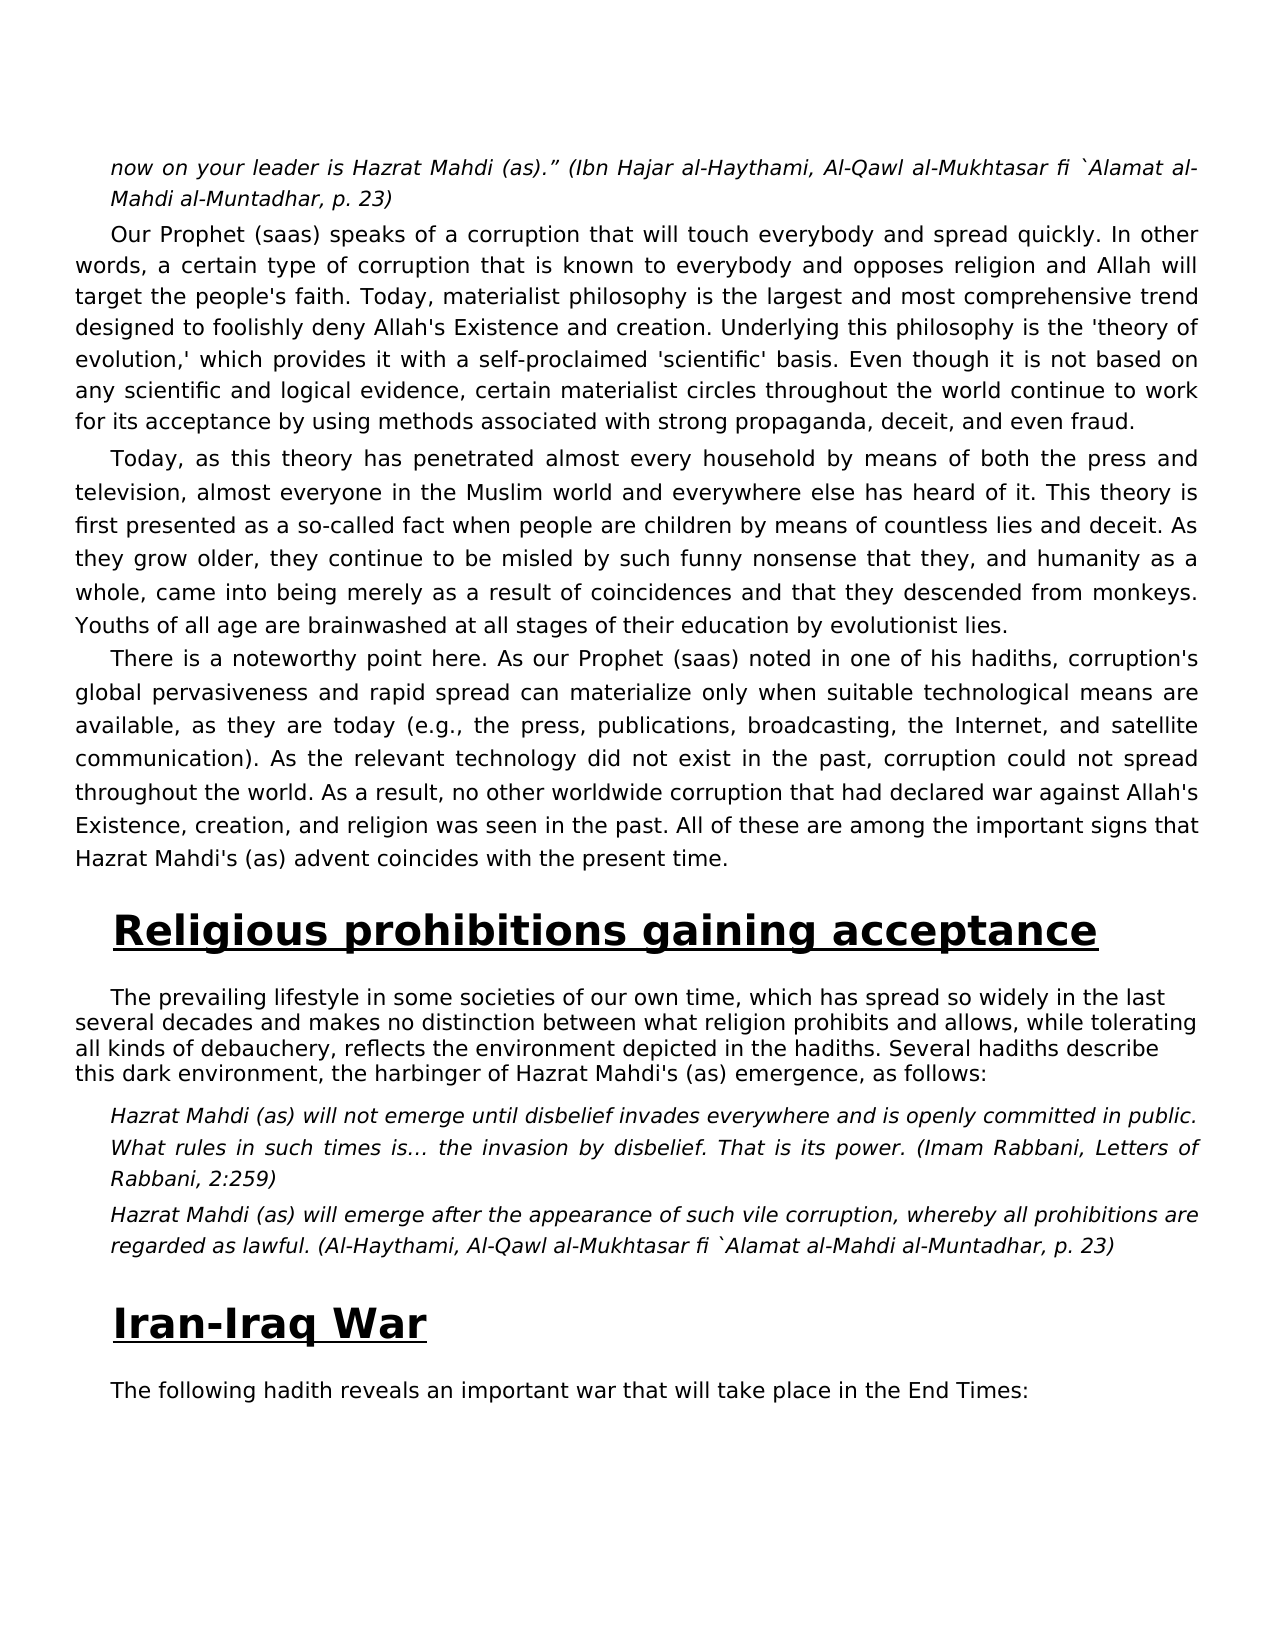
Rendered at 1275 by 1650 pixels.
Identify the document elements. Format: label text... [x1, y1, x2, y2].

text Our Prophet (saas) speaks of a corruption that will touch everybody and spread quickly. In other words, a certain type of corruption that is known to everybody and opposes religion and Allah will target the people's faith. Today, materialist philosophy is the largest and most comprehensive trend designed to foolishly deny Allah's Existence and creation. Underlying this philosophy is the 'theory of evolution,' which provides it with a self-proclaimed 'scientific' basis. Even though it is not based on any scientific and logical evidence, certain materialist circles throughout the world continue to work for its acceptance by using methods associated with strong propaganda, deceit, and even fraud. [75, 217, 1200, 436]
text Hazrat Mahdi (as) will emerge after the appearance of such vile corruption, whereby all prohibitions are regarded as lawful. (Al-Haythami, Al-Qawl al-Mukhtasar fi `Alamat al-Mahdi al-Muntadhar, p. 23) [110, 1197, 1200, 1259]
text now on your leader is Hazrat Mahdi (as).” (Ibn Hajar al-Haythami, Al-Qawl al-Mukhtasar fi `Alamat al-Mahdi al-Muntadhar, p. 23) [110, 150, 1200, 212]
subtitle Iran-Iraq War [112, 1300, 1200, 1348]
text The following hadith reveals an important war that will take place in the End Times: [75, 1378, 1200, 1403]
text Today, as this theory has penetrated almost every household by means of both the press and television, almost everyone in the Muslim world and everywhere else has heard of it. This theory is first presented as a so-called fact when people are children by means of countless lies and deceit. As they grow older, they continue to be misled by such funny nonsense that they, and humanity as a whole, came into being merely as a result of coincidences and that they descended from monkeys. Youths of all age are brainwashed at all stages of their education by evolutionist lies. [75, 440, 1200, 640]
text Hazrat Mahdi (as) will not emerge until disbelief invades everywhere and is openly committed in public. What rules in such times is… the invasion by disbelief. That is its power. (Imam Rabbani, Letters of Rabbani, 2:259) [110, 1099, 1200, 1192]
subtitle Religious prohibitions gaining acceptance [112, 907, 1200, 955]
text The prevailing lifestyle in some societies of our own time, which has spread so widely in the last several decades and makes no distinction between what religion prohibits and allows, while tolerating all kinds of debauchery, reflects the environment depicted in the hadiths. Several hadiths describe this dark environment, the harbinger of Hazrat Mahdi's (as) emergence, as follows: [75, 985, 1200, 1087]
text There is a noteworthy point here. As our Prophet (saas) noted in one of his hadiths, corruption's global pervasiveness and rapid spread can materialize only when suitable technological means are available, as they are today (e.g., the press, publications, broadcasting, the Internet, and satellite communication). As the relevant technology did not exist in the past, corruption could not spread throughout the world. As a result, no other worldwide corruption that had declared war against Allah's Existence, creation, and religion was seen in the past. All of these are among the important signs that Hazrat Mahdi's (as) advent coincides with the present time. [75, 640, 1200, 873]
